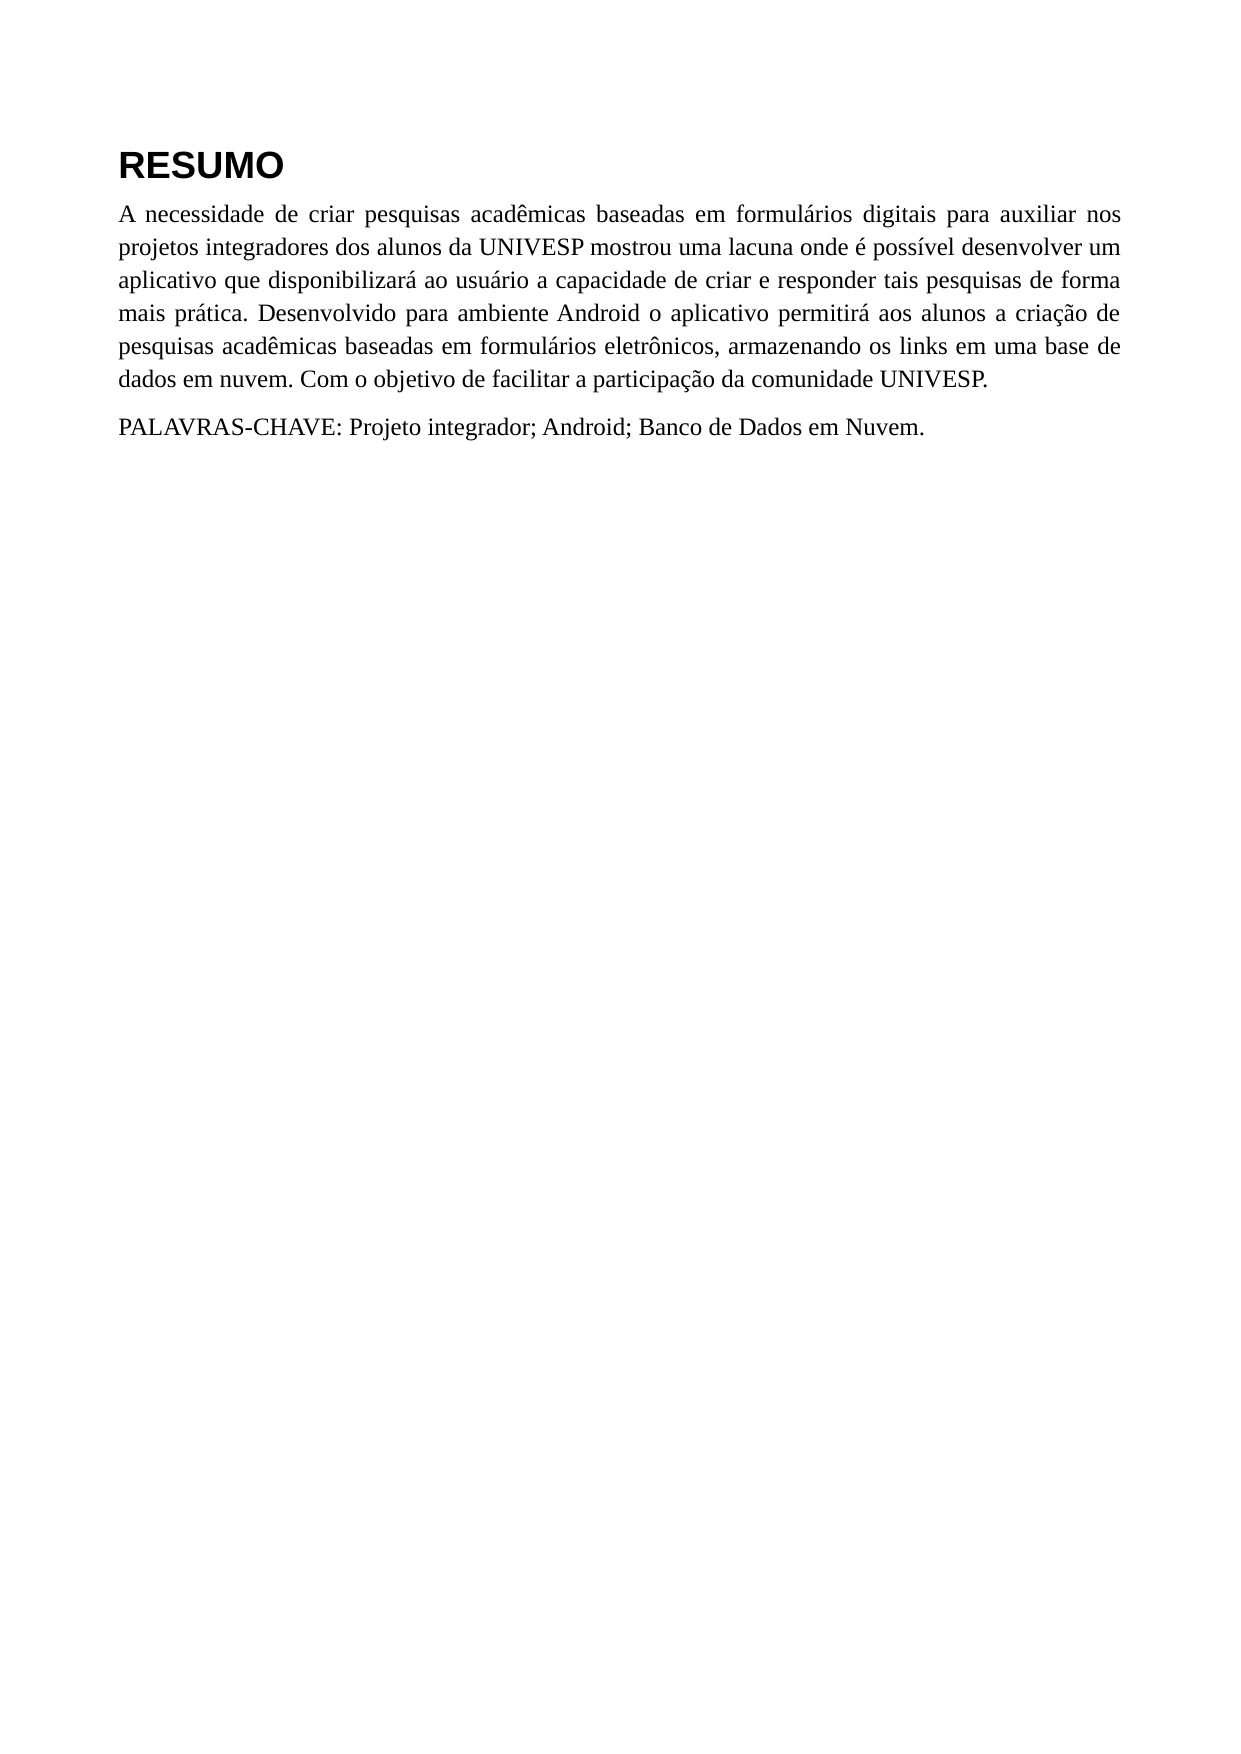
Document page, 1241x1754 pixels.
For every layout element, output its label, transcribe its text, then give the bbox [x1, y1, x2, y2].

subtitle RESUMO [118, 143, 1122, 187]
text A necessidade de criar pesquisas acadêmicas baseadas em formulários digitais para auxiliar nos projetos integradores dos alunos da UNIVESP mostrou uma lacuna onde é possível desenvolver um aplicativo que disponibilizará ao usuário a capacidade de criar e responder tais pesquisas de forma mais prática. Desenvolvido para ambiente Android o aplicativo permitirá aos alunos a criação de pesquisas acadêmicas baseadas em formulários eletrônicos, armazenando os links em uma base de dados em nuvem. Com o objetivo de facilitar a participação da comunidade UNIVESP. [118, 199, 1122, 393]
text PALAVRAS-CHAVE: Projeto integrador; Android; Banco de Dados em Nuvem. [118, 412, 1122, 441]
